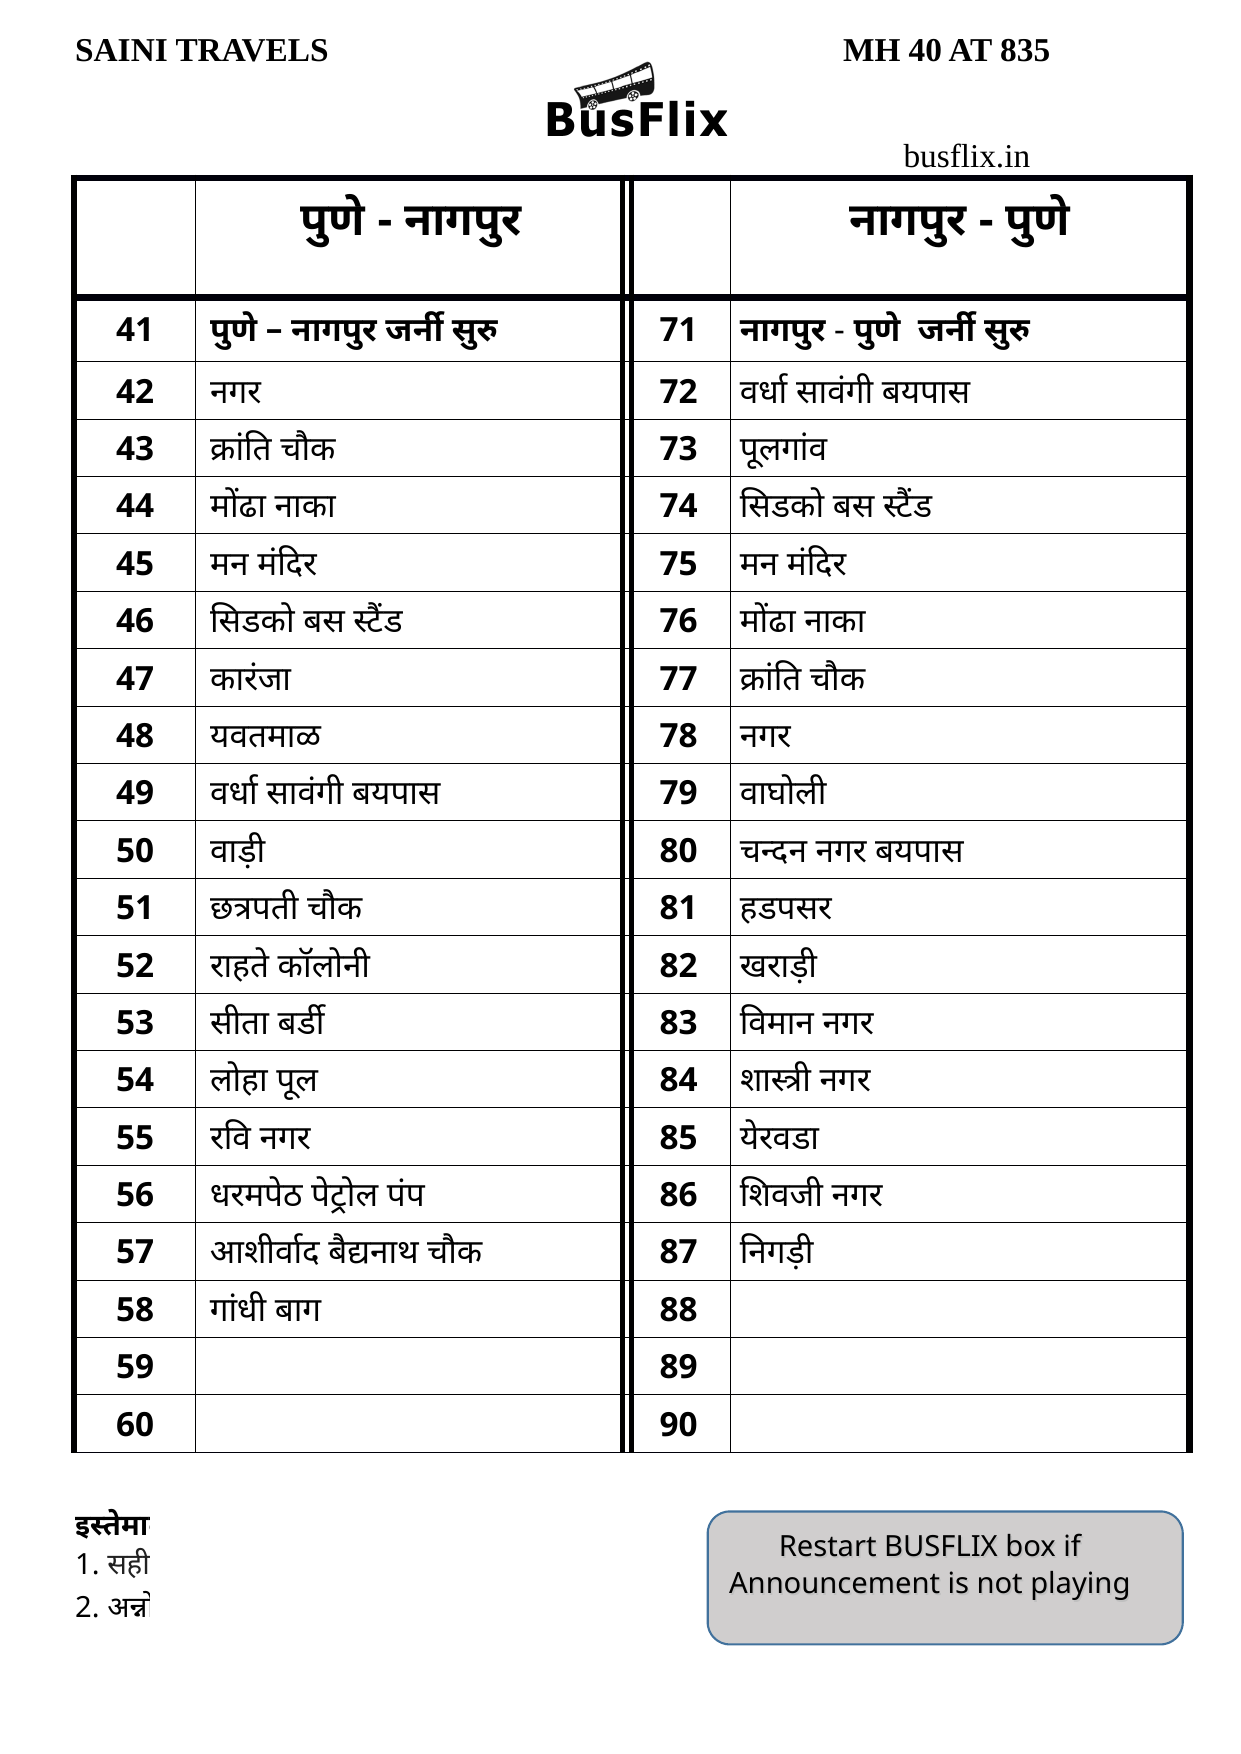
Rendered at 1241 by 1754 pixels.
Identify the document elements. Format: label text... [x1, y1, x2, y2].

table_cell 84 [634, 1051, 730, 1107]
table_cell 88 [634, 1281, 730, 1337]
table_cell मन मंदिर [196, 534, 620, 591]
table_cell वाघोली [731, 764, 1186, 820]
table_cell 49 [77, 764, 195, 820]
table_cell शास्त्री नगर [731, 1051, 1186, 1107]
table_cell 52 [77, 936, 195, 992]
table_cell 82 [634, 936, 730, 992]
table_cell गांधी बाग [196, 1281, 620, 1337]
table_cell 53 [77, 994, 195, 1050]
table_cell [731, 1395, 1186, 1452]
table_cell नागपुर - पुणे जर्नी सुरु [731, 301, 1186, 361]
table_cell सिडको बस स्टैंड [731, 477, 1186, 533]
table_cell 75 [634, 534, 730, 591]
table_cell 72 [634, 362, 730, 418]
table_cell वर्धा सावंगी बयपास [196, 764, 620, 820]
table_cell 57 [77, 1223, 195, 1279]
table_cell 46 [77, 592, 195, 648]
table_cell 59 [77, 1338, 195, 1394]
table_cell 73 [634, 420, 730, 476]
table_cell शिवजी नगर [731, 1166, 1186, 1222]
table_cell 81 [634, 879, 730, 935]
table_cell आशीर्वाद बैद्यनाथ चौक [196, 1223, 620, 1279]
table_header [634, 181, 730, 294]
table_cell 54 [77, 1051, 195, 1107]
text 2. अन्नोउंसमेंट को रोकने के लिए लाल बटन दबाएं । [75, 1586, 150, 1629]
text 1. सही नंबर दबाएं और तुरंत कीपैड पर ग्रीन बटन दबाएं। [75, 1543, 150, 1586]
table_cell 83 [634, 994, 730, 1050]
table_cell 79 [634, 764, 730, 820]
table_cell 47 [77, 649, 195, 706]
table_header पुणे - नागपुर [196, 181, 620, 294]
table_cell सिडको बस स्टैंड [196, 592, 620, 648]
table_cell निगड़ी [731, 1223, 1186, 1279]
table_cell [731, 1338, 1186, 1394]
table_cell पूलगांव [731, 420, 1186, 476]
table_cell नगर [731, 707, 1186, 763]
table_cell 85 [634, 1108, 730, 1165]
table_cell चन्दन नगर बयपास [731, 821, 1186, 878]
table_cell 58 [77, 1281, 195, 1337]
table_cell 78 [634, 707, 730, 763]
table_cell 45 [77, 534, 195, 591]
table_cell नगर [196, 362, 620, 418]
table_cell 71 [634, 301, 730, 361]
table_cell यवतमाळ [196, 707, 620, 763]
table_cell खराड़ी [731, 936, 1186, 992]
table_cell 56 [77, 1166, 195, 1222]
table_cell मोंढा नाका [731, 592, 1186, 648]
table_cell 44 [77, 477, 195, 533]
table_cell लोहा पूल [196, 1051, 620, 1107]
table_cell [196, 1395, 620, 1452]
table_cell रवि नगर [196, 1108, 620, 1165]
table_cell 89 [634, 1338, 730, 1394]
table_header नागपुर - पुणे [731, 181, 1186, 294]
table_cell 55 [77, 1108, 195, 1165]
text इस्तेमाल – [75, 1504, 1165, 1543]
table_cell 50 [77, 821, 195, 878]
table_cell 86 [634, 1166, 730, 1222]
table_cell 74 [634, 477, 730, 533]
table_cell क्रांति चौक [731, 649, 1186, 706]
table_cell 80 [634, 821, 730, 878]
table_cell 51 [77, 879, 195, 935]
table_cell 48 [77, 707, 195, 763]
table_cell हडपसर [731, 879, 1186, 935]
table_cell वाड़ी [196, 821, 620, 878]
table_cell क्रांति चौक [196, 420, 620, 476]
table_cell 90 [634, 1395, 730, 1452]
table_cell राहते कॉलोनी [196, 936, 620, 992]
table_cell विमान नगर [731, 994, 1186, 1050]
table_cell सीता बर्डी [196, 994, 620, 1050]
table_cell 43 [77, 420, 195, 476]
table_cell येरवडा [731, 1108, 1186, 1165]
table_cell छत्रपती चौक [196, 879, 620, 935]
table_cell मोंढा नाका [196, 477, 620, 533]
table_cell [731, 1281, 1186, 1337]
table_cell 60 [77, 1395, 195, 1452]
table_cell 41 [77, 301, 195, 361]
table_header [77, 181, 195, 294]
table_cell मन मंदिर [731, 534, 1186, 591]
table_cell 87 [634, 1223, 730, 1279]
table_cell धरमपेठ पेट्रोल पंप [196, 1166, 620, 1222]
table_cell 77 [634, 649, 730, 706]
table_cell 42 [77, 362, 195, 418]
table_cell वर्धा सावंगी बयपास [731, 362, 1186, 418]
table_cell 76 [634, 592, 730, 648]
table_cell पुणे – नागपुर जर्नी सुरु [196, 301, 620, 361]
table_cell कारंजा [196, 649, 620, 706]
table_cell [196, 1338, 620, 1394]
